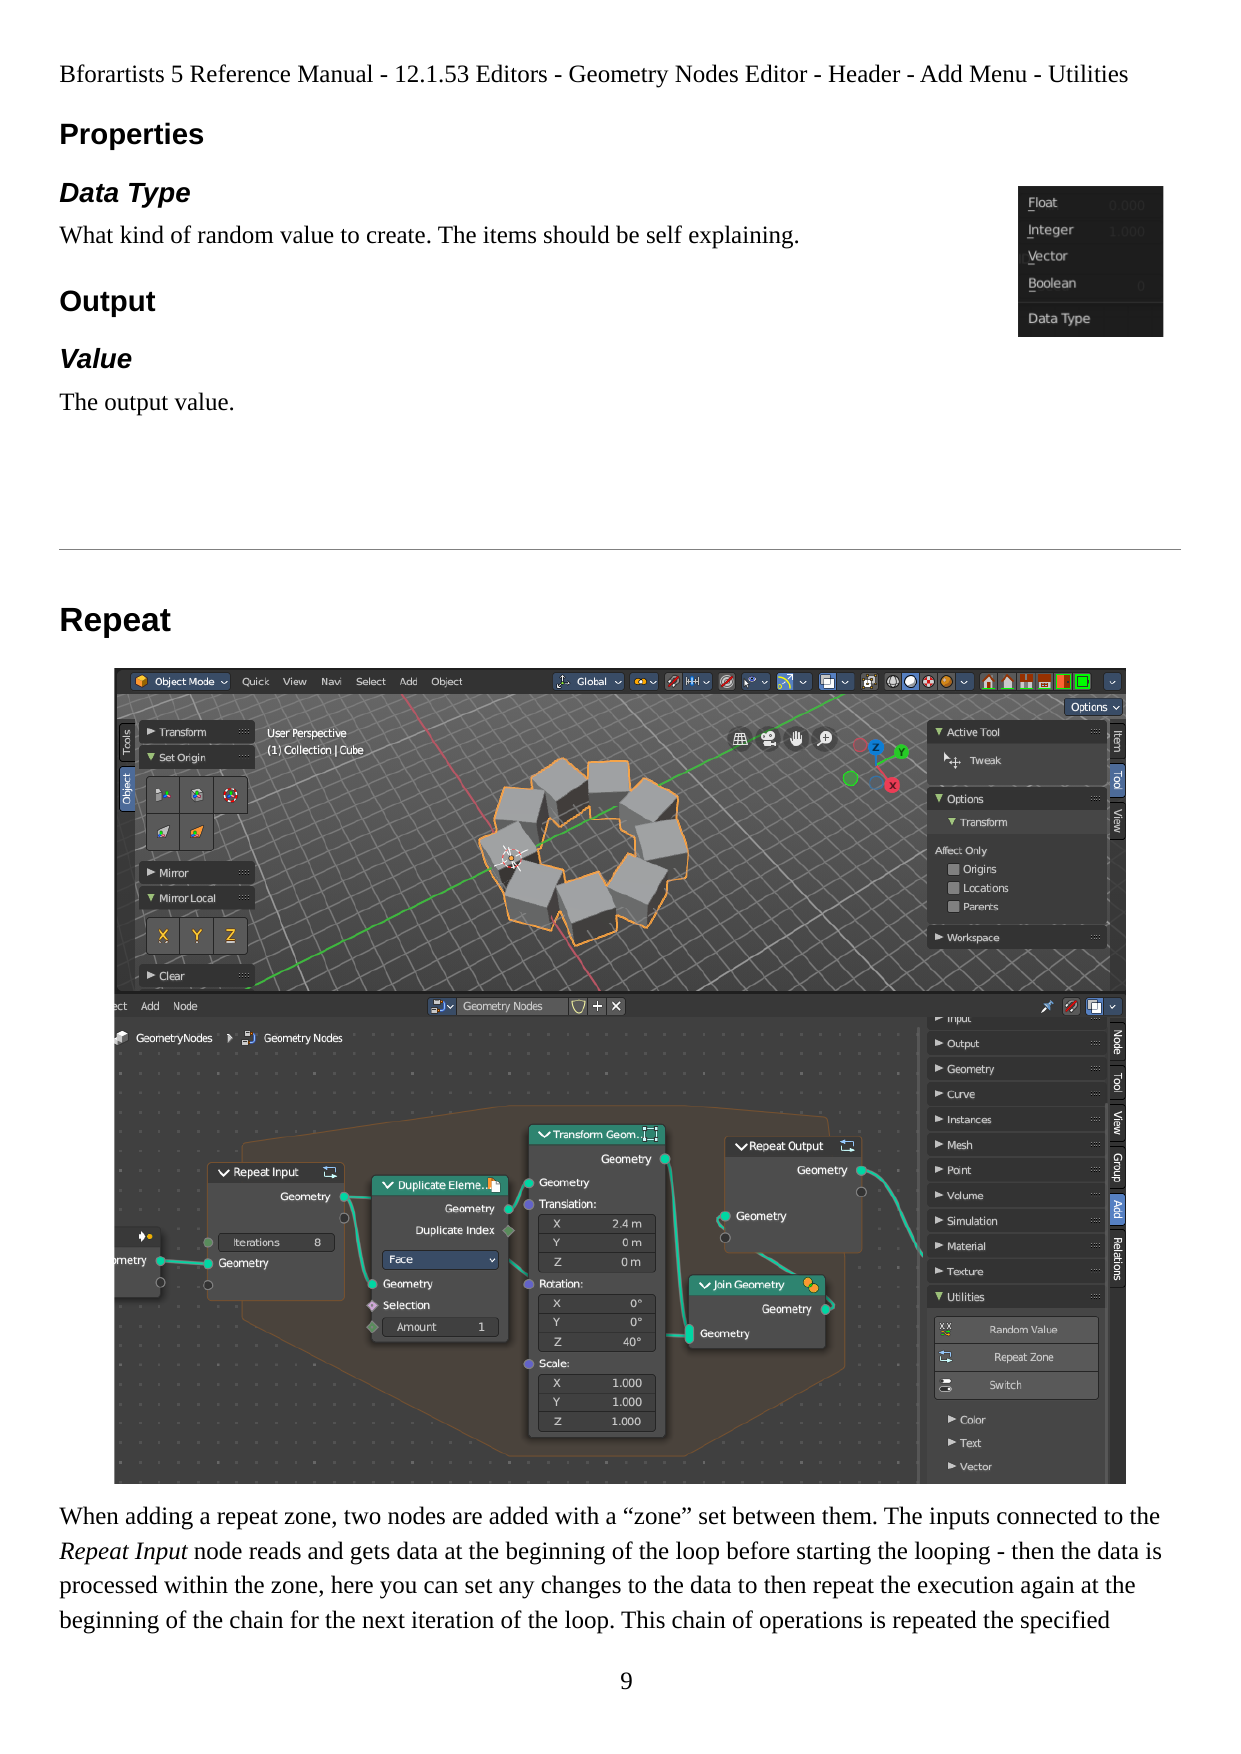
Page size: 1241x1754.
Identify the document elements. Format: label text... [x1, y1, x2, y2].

subtitle Data Type [59, 176, 1181, 208]
subtitle Value [59, 343, 1181, 375]
text What kind of random value to create. The items should be self explaining. [59, 220, 1018, 249]
text The output value. [59, 387, 1181, 416]
subtitle Repeat [59, 599, 1181, 638]
subtitle Properties [59, 117, 1181, 151]
text When adding a repeat zone, two nodes are added with a “zone” set between them. The inputs connected to the Repeat Input node reads and gets data at the beginning of the loop before starting the looping - then the data is processed within the zone, here you can set any changes to the data to then repeat the execution again at the beginning of the chain for the next iteration of the loop. This chain of operations is repeated the specified [59, 699, 1181, 1634]
picture [114, 668, 1126, 1484]
subtitle Output [59, 284, 1018, 318]
subtitle [1164, 284, 1181, 318]
picture [1018, 186, 1164, 337]
